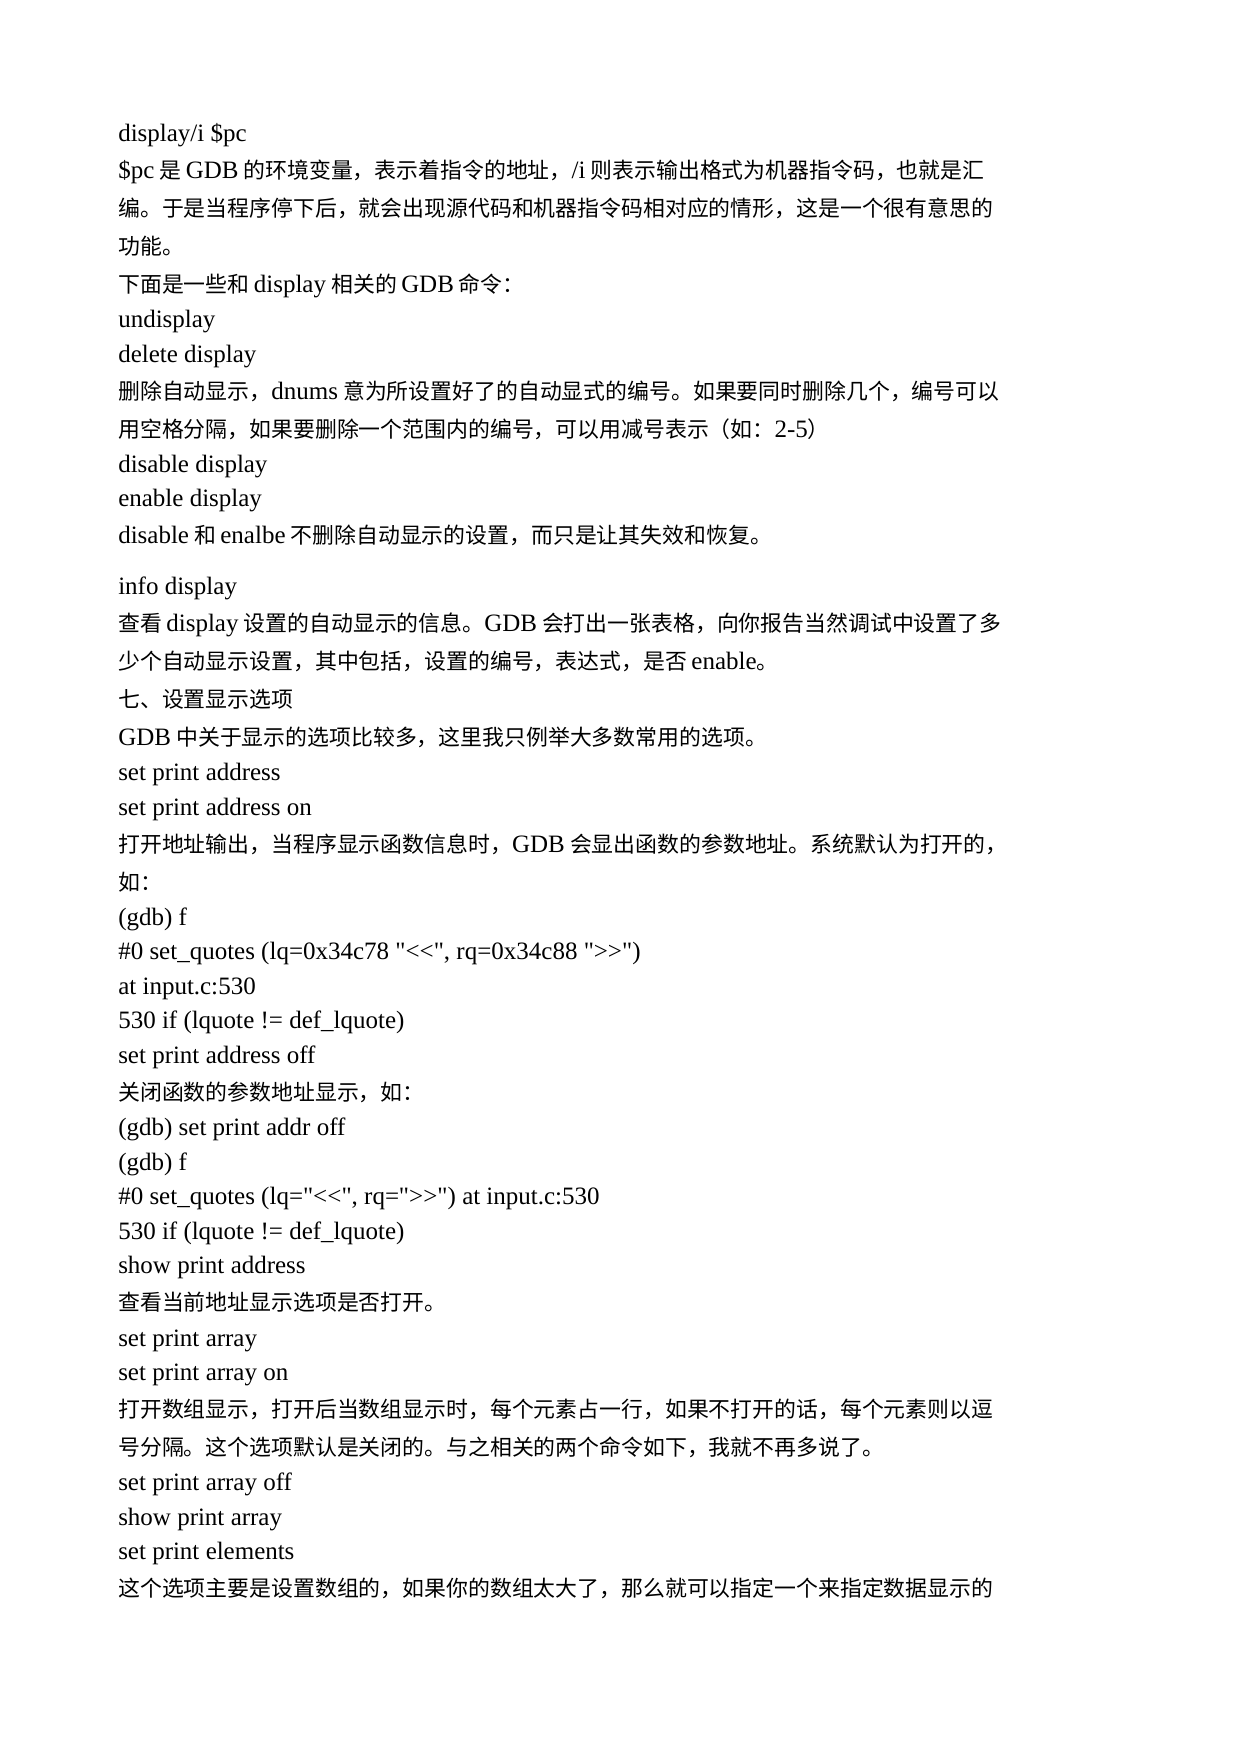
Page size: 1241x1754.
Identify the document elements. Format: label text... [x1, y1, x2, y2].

text display/i $pc $pc是GDB的环境变量，表示着指令的地址，/i则表示输出格式为机器指令码，也就是汇 编。于是当程序停下后，就会出现源代码和机器指令码相对应的情形，这是一个很有意思的 功能。 下面是一些和display相关的GDB命令： undisplay delete display 删除自动显示，dnums意为所设置好了的自动显式的编号。如果要同时删除几个，编号可以 用空格分隔，如果要删除一个范围内的编号，可以用减号表示（如：2-5） disable display enable display disable和enalbe不删除自动显示的设置，而只是让其失效和恢复。 [118, 118, 1122, 550]
text info display 查看display设置的自动显示的信息。GDB会打出一张表格，向你报告当然调试中设置了多 少个自动显示设置，其中包括，设置的编号，表达式，是否enable。 七、设置显示选项 GDB中关于显示的选项比较多，这里我只例举大多数常用的选项。 set print address set print address on 打开地址输出，当程序显示函数信息时，GDB会显出函数的参数地址。系统默认为打开的， 如： (gdb) f #0 set_quotes (lq=0x34c78 "<<", rq=0x34c88 ">>") at input.c:530 530 if (lquote != def_lquote) set print address off 关闭函数的参数地址显示，如： (gdb) set print addr off (gdb) f #0 set_quotes (lq="<<", rq=">>") at input.c:530 530 if (lquote != def_lquote) show print address 查看当前地址显示选项是否打开。 set print array set print array on 打开数组显示，打开后当数组显示时，每个元素占一行，如果不打开的话，每个元素则以逗 号分隔。这个选项默认是关闭的。与之相关的两个命令如下，我就不再多说了。 set print array off show print array set print elements 这个选项主要是设置数组的，如果你的数组太大了，那么就可以指定一个来指定数据显示的 [118, 571, 1122, 1603]
